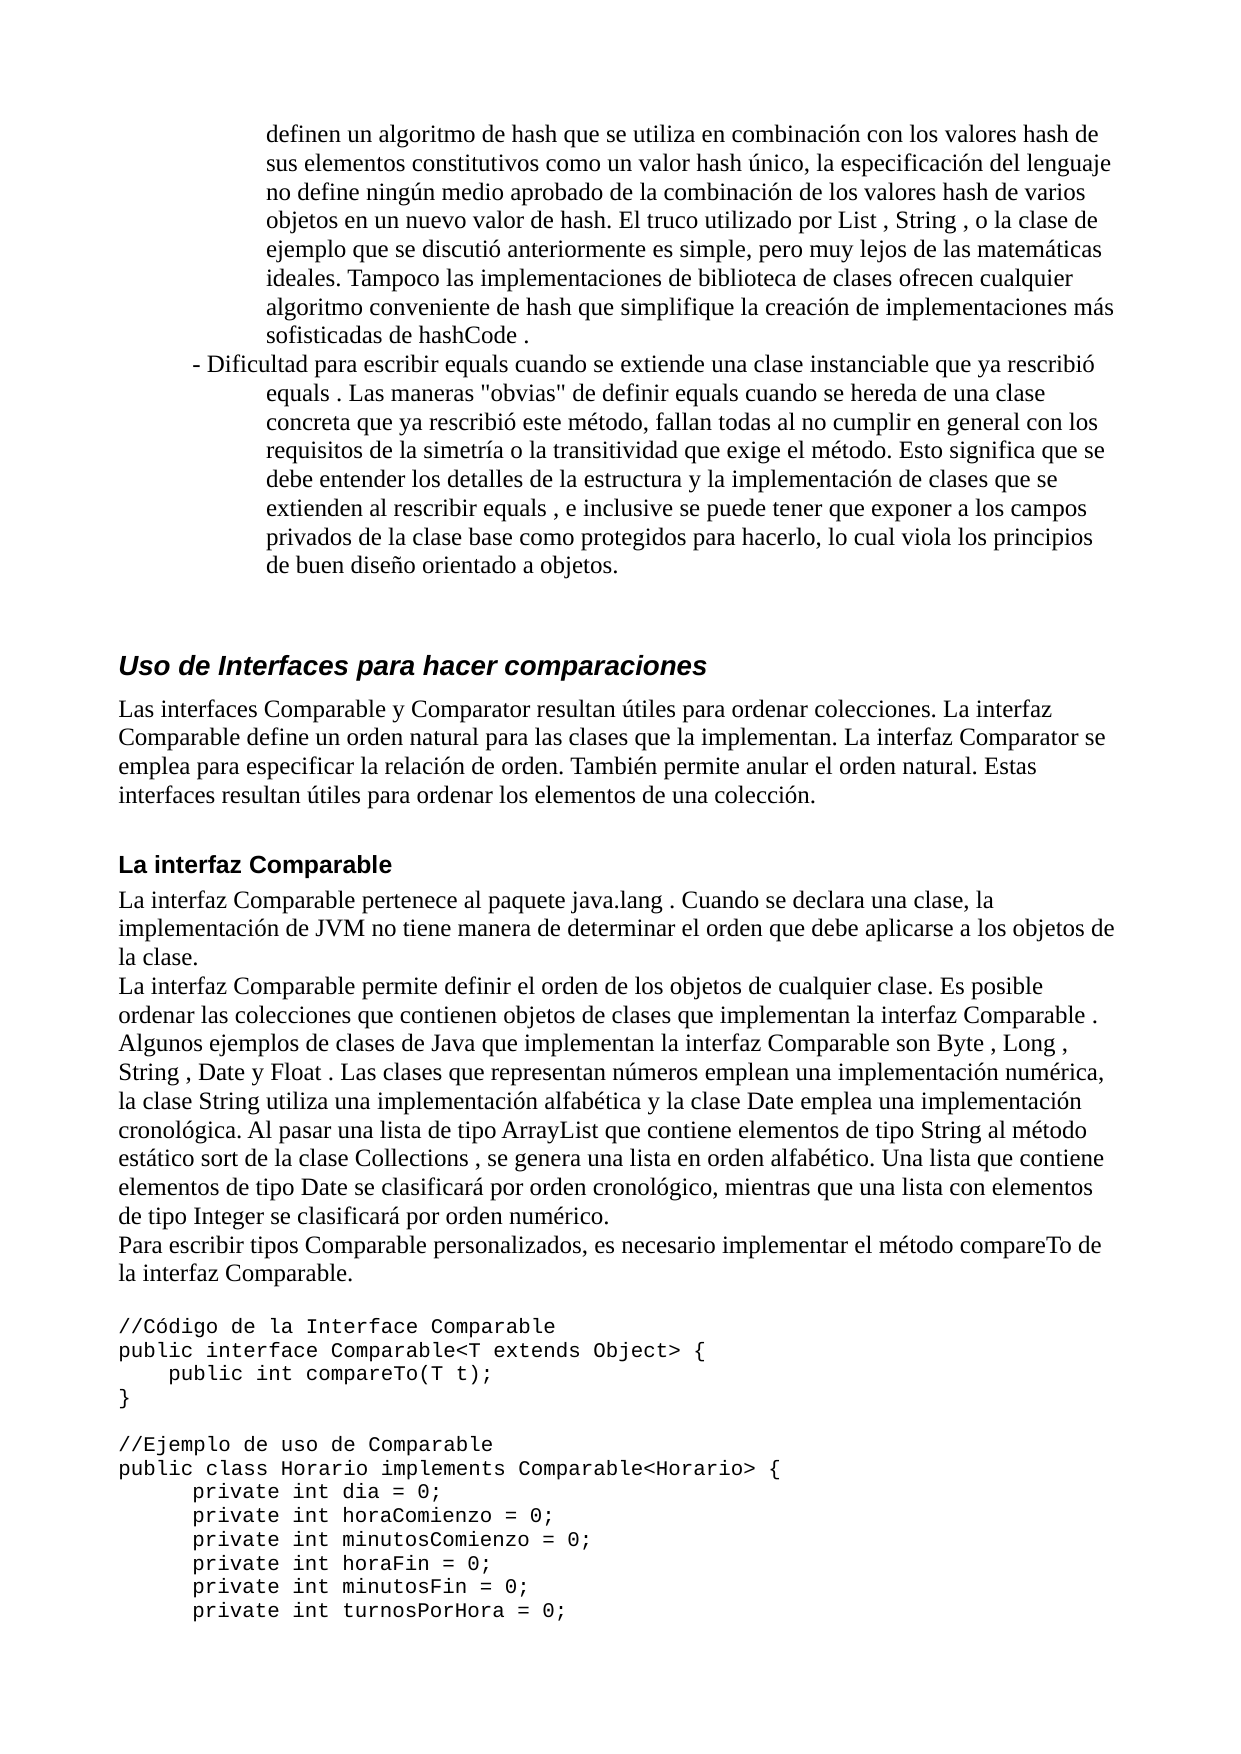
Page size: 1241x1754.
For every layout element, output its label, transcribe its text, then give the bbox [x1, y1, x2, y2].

subtitle Uso de Interfaces para hacer comparaciones [118, 649, 1122, 681]
text private int minutosComienzo = 0; [118, 1529, 1122, 1552]
text estático sort de la clase Collections , se genera una lista en orden alfabético. Una lista que contiene elementos de tipo Date se clasificará por orden cronológico, mientras que una lista con elementos de tipo Integer se clasificará por orden numérico. [118, 1143, 1122, 1230]
text private int dia = 0; [118, 1482, 1122, 1505]
text public class Horario implements Comparable<Horario> { [118, 1458, 1122, 1482]
text public interface Comparable<T extends Object> { [118, 1340, 1122, 1363]
text cronológica. Al pasar una lista de tipo ArrayList que contiene elementos de tipo String al método [118, 1115, 1122, 1143]
text Algunos ejemplos de clases de Java que implementan la interfaz Comparable son Byte , Long , String , Date y Float . Las clases que representan números emplean una implementación numérica, la clase String utiliza una implementación alfabética y la clase Date emplea una implementación [118, 1028, 1122, 1115]
text //Código de la Interface Comparable [118, 1316, 1122, 1340]
subtitle La interfaz Comparable [118, 850, 1122, 878]
text La interfaz Comparable pertenece al paquete java.lang . Cuando se declara una clase, la implementación de JVM no tiene manera de determinar el orden que debe aplicarse a los objetos de la clase. [118, 885, 1122, 971]
text } [118, 1387, 1122, 1411]
text private int horaFin = 0; [118, 1552, 1122, 1576]
text equals . Las maneras "obvias" de definir equals cuando se hereda de una clase concreta que ya rescribió este método, fallan todas al no cumplir en general con los requisitos de la simetría o la transitividad que exige el método. Esto significa que se debe entender los detalles de la estructura y la implementación de clases que se extienden al rescribir equals , e inclusive se puede tener que exponer a los campos privados de la clase base como protegidos para hacerlo, lo cual viola los principios de buen diseño orientado a objetos. [118, 378, 1122, 579]
text La interfaz Comparable permite definir el orden de los objetos de cualquier clase. Es posible ordenar las colecciones que contienen objetos de clases que implementan la interfaz Comparable . [118, 971, 1122, 1028]
text emplea para especificar la relación de orden. También permite anular el orden natural. Estas interfaces resultan útiles para ordenar los elementos de una colección. [118, 751, 1122, 809]
text - Dificultad para escribir equals cuando se extiende una clase instanciable que ya rescribió [118, 349, 1122, 378]
text private int minutosFin = 0; [118, 1576, 1122, 1600]
text definen un algoritmo de hash que se utiliza en combinación con los valores hash de sus elementos constitutivos como un valor hash único, la especificación del lenguaje no define ningún medio aprobado de la combinación de los valores hash de varios objetos en un nuevo valor de hash. El truco utilizado por List , String , o la clase de ejemplo que se discutió anteriormente es simple, pero muy lejos de las matemáticas ideales. Tampoco las implementaciones de biblioteca de clases ofrecen cualquier algoritmo conveniente de hash que simplifique la creación de implementaciones más sofisticadas de hashCode . [118, 119, 1122, 349]
text //Ejemplo de uso de Comparable [118, 1434, 1122, 1458]
text public int compareTo(T t); [118, 1363, 1122, 1387]
text Las interfaces Comparable y Comparator resultan útiles para ordenar colecciones. La interfaz Comparable define un orden natural para las clases que la implementan. La interfaz Comparator se [118, 694, 1122, 751]
text private int turnosPorHora = 0; [118, 1600, 1122, 1623]
text Para escribir tipos Comparable personalizados, es necesario implementar el método compareTo de la interfaz Comparable. [118, 1230, 1122, 1287]
text private int horaComienzo = 0; [118, 1505, 1122, 1529]
